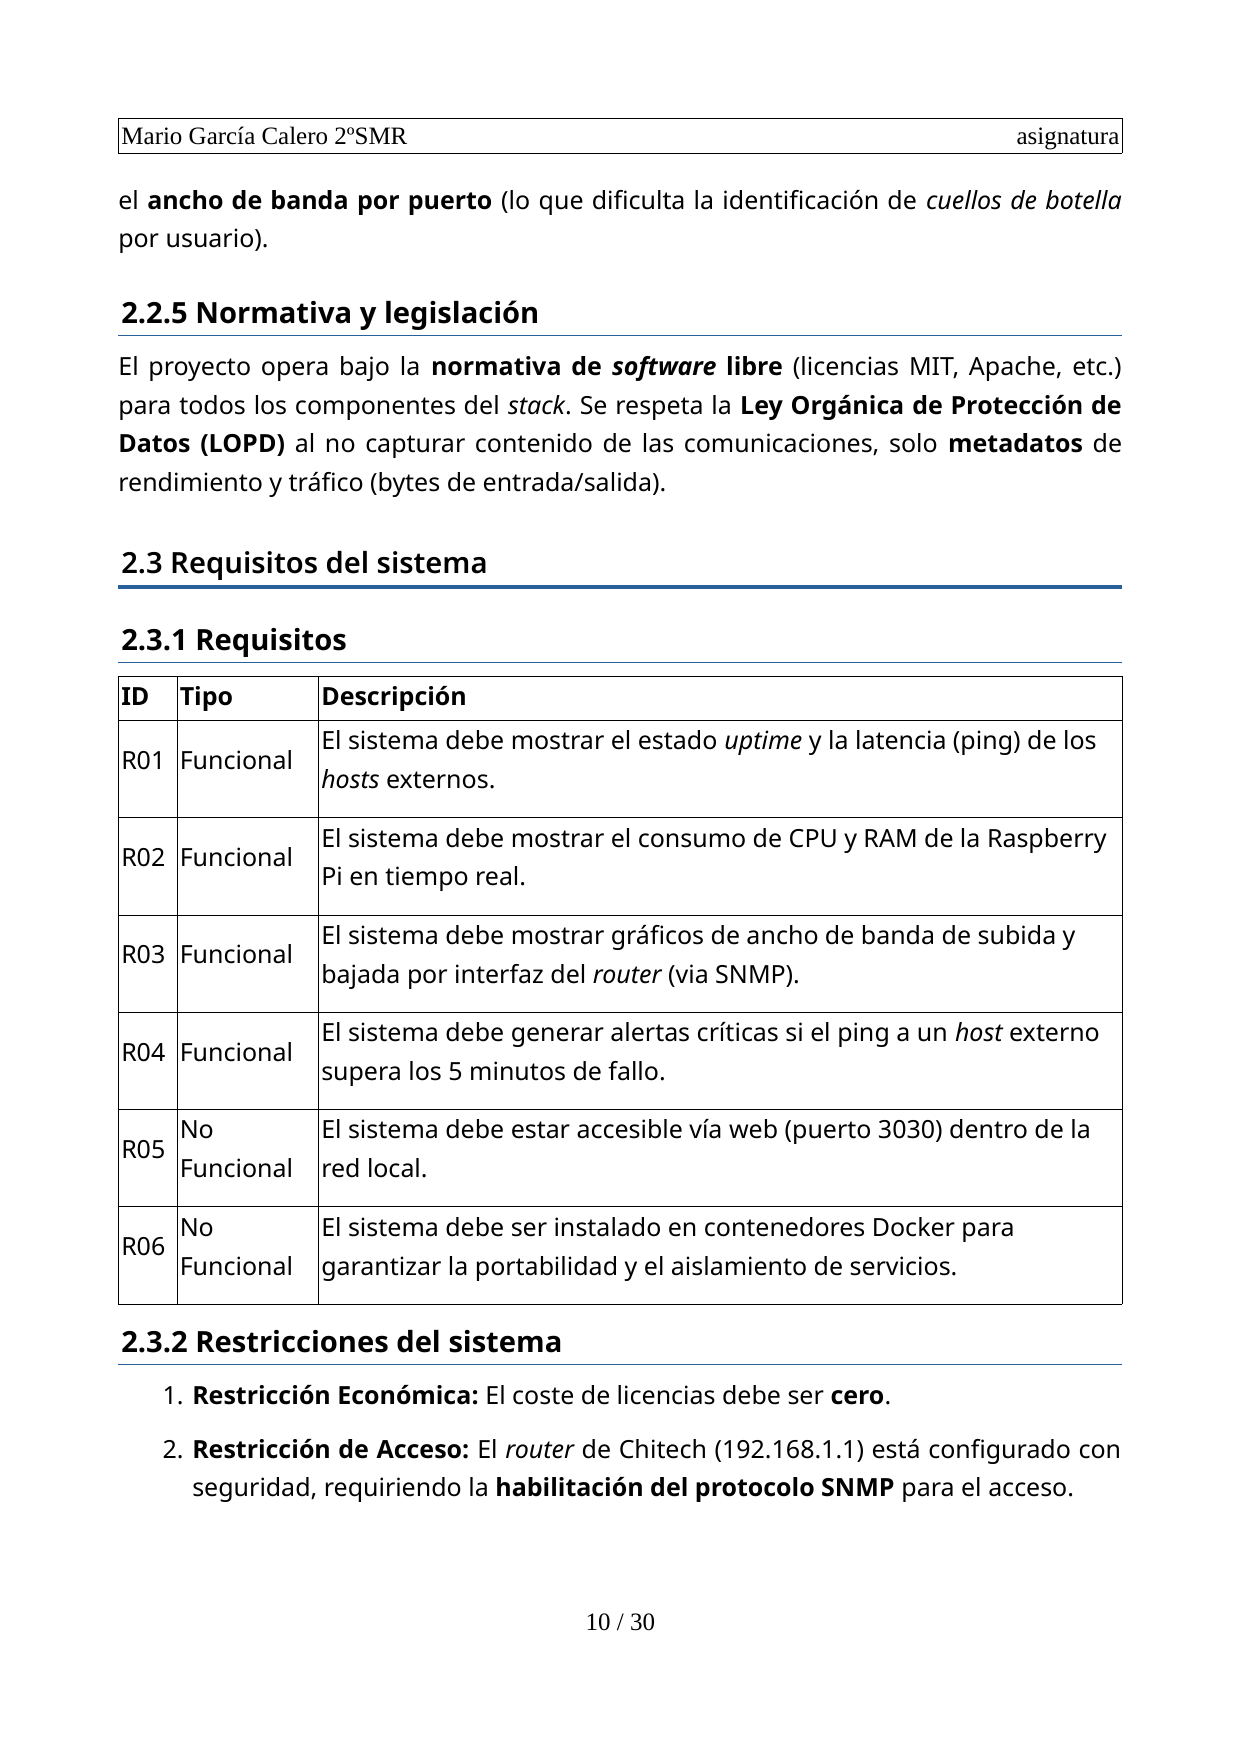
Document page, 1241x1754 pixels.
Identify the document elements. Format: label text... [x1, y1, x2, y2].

list Restricción de Acceso: El router de Chitech (192.168.1.1) está configurado con seguridad, requiriendo la habilitación del protocolo SNMP para el acceso. [162, 1431, 1122, 1504]
table_cell R03 [119, 916, 177, 1012]
table_cell Funcional [178, 916, 318, 1012]
subtitle 2.2.5 Normativa y legislación [118, 289, 1122, 335]
subtitle 2.3.1 Requisitos [118, 616, 1122, 662]
table_cell R01 [119, 721, 177, 817]
table_header Descripción [319, 677, 1122, 720]
table_cell El sistema debe mostrar gráficos de ancho de banda de subida y bajada por interfaz del router (via SNMP). [319, 916, 1122, 1012]
table_header ID [119, 677, 177, 720]
table_cell No Funcional [178, 1207, 318, 1304]
table_cell R04 [119, 1013, 177, 1109]
text El proyecto opera bajo la normativa de software libre (licencias MIT, Apache, etc.) para todos los componentes del stack. Se respeta la Ley Orgánica de Protección de Datos (LOPD) al no capturar contenido de las comunicaciones, solo metadatos de rendimiento y tráfico (bytes de entrada/salida). [118, 349, 1122, 499]
table_cell R06 [119, 1207, 177, 1304]
table_cell R02 [119, 818, 177, 914]
table_cell El sistema debe mostrar el consumo de CPU y RAM de la Raspberry Pi en tiempo real. [319, 818, 1122, 914]
subtitle 2.3 Requisitos del sistema [118, 539, 1122, 585]
table_cell Funcional [178, 818, 318, 914]
table_cell El sistema debe mostrar el estado uptime y la latencia (ping) de los hosts externos. [319, 721, 1122, 817]
table_cell No Funcional [178, 1110, 318, 1206]
table_cell R05 [119, 1110, 177, 1206]
table_cell Funcional [178, 1013, 318, 1109]
list Restricción Económica: El coste de licencias debe ser cero. [162, 1378, 1122, 1412]
table_cell El sistema debe generar alertas críticas si el ping a un host externo supera los 5 minutos de fallo. [319, 1013, 1122, 1109]
table_cell El sistema debe estar accesible vía web (puerto 3030) dentro de la red local. [319, 1110, 1122, 1206]
table_header Tipo [178, 677, 318, 720]
table_cell El sistema debe ser instalado en contenedores Docker para garantizar la portabilidad y el aislamiento de servicios. [319, 1207, 1122, 1304]
text el ancho de banda por puerto (lo que dificulta la identificación de cuellos de botella por usuario). [118, 182, 1122, 255]
table_cell Funcional [178, 721, 318, 817]
subtitle 2.3.2 Restricciones del sistema [118, 1318, 1122, 1364]
